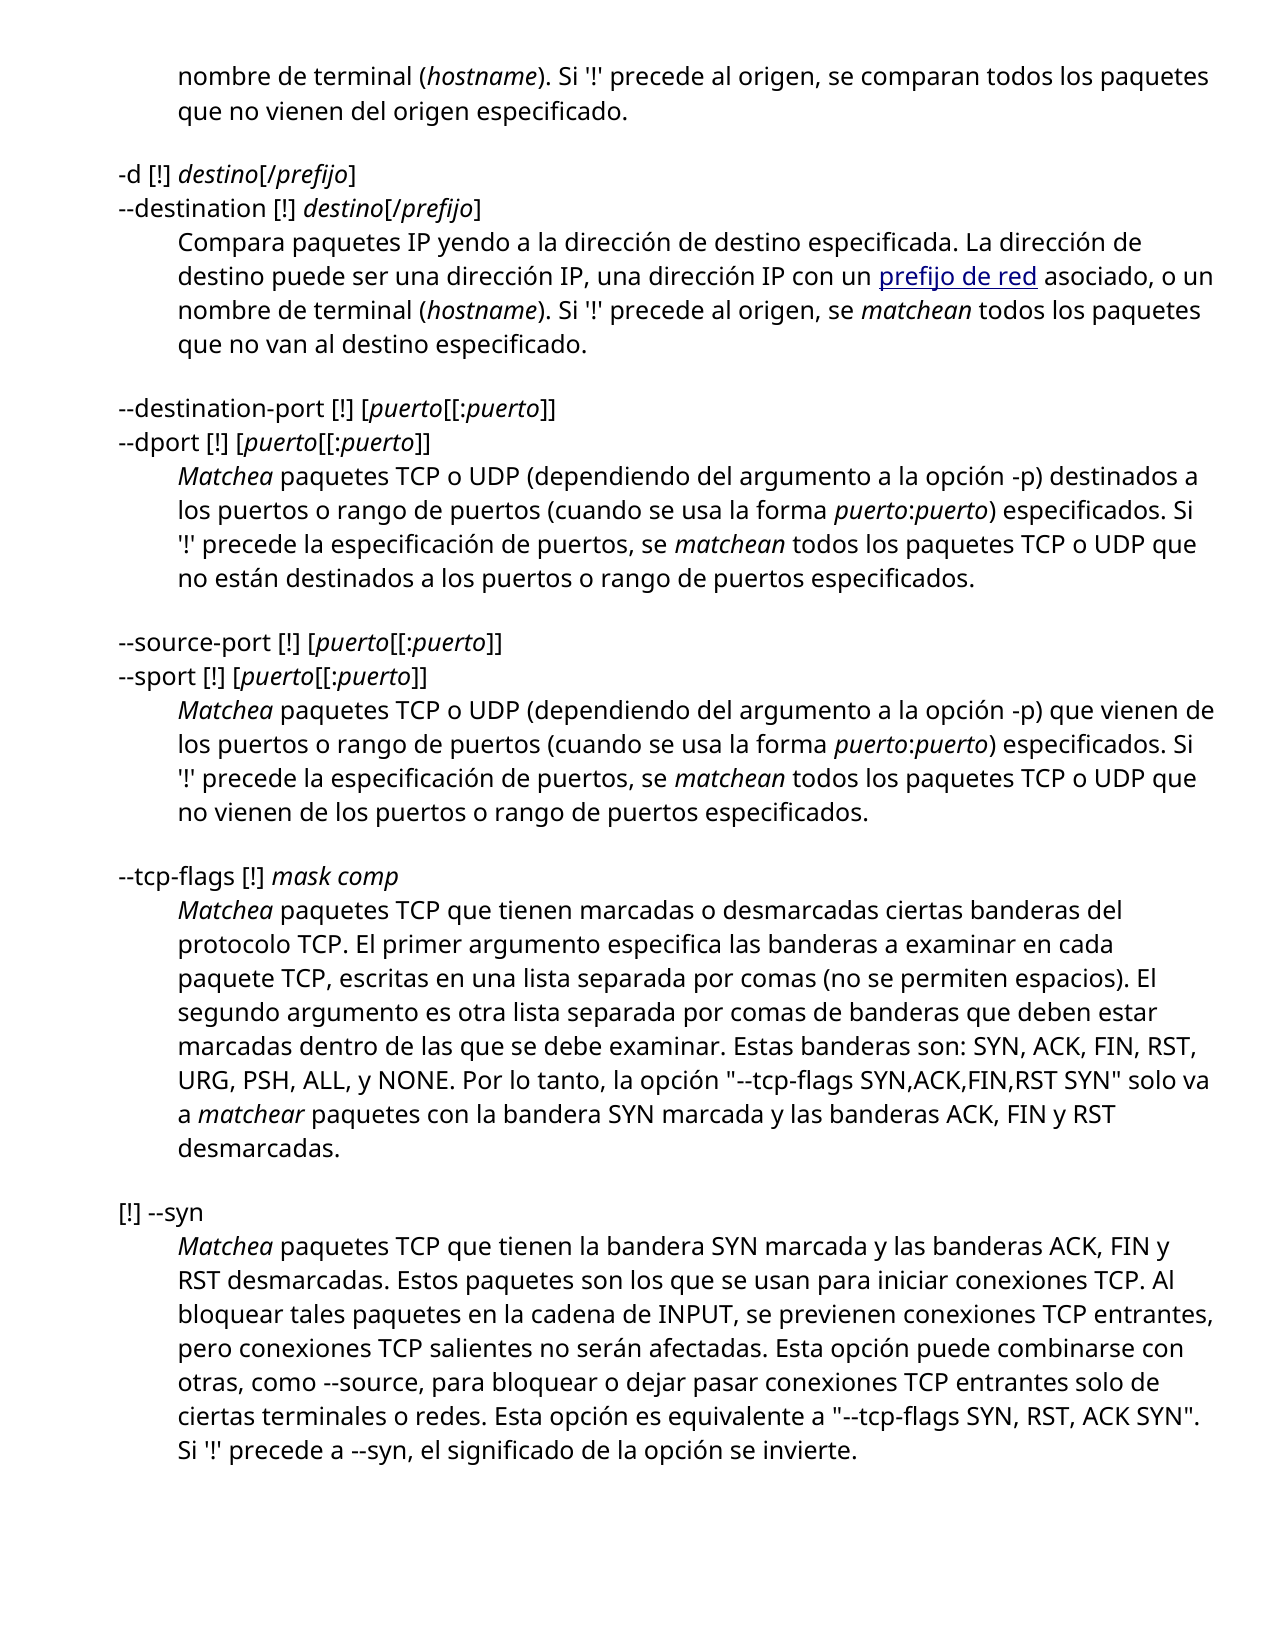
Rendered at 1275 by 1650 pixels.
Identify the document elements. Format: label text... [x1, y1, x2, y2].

subtitle [!] --syn [118, 1194, 1216, 1228]
subtitle --destination [!] destino[/prefijo] [118, 191, 1216, 225]
subtitle --destination-port [!] [puerto[[:puerto]] [118, 391, 1216, 424]
list Matchea paquetes TCP o UDP (dependiendo del argumento a la opción -p) destinados a los puertos o rango de puertos (cuando se usa la forma puerto:puerto) especificados. Si '!' precede la especificación de puertos, se matchean todos los paquetes TCP o UDP que no están destinados a los puertos o rango de puertos especificados. [177, 459, 1216, 595]
list Matchea paquetes TCP que tienen marcadas o desmarcadas ciertas banderas del protocolo TCP. El primer argumento especifica las banderas a examinar en cada paquete TCP, escritas en una lista separada por comas (no se permiten espacios). El segundo argumento es otra lista separada por comas de banderas que deben estar marcadas dentro de las que se debe examinar. Estas banderas son: SYN, ACK, FIN, RST, URG, PSH, ALL, y NONE. Por lo tanto, la opción "--tcp-flags SYN,ACK,FIN,RST SYN" solo va a matchear paquetes con la bandera SYN marcada y las banderas ACK, FIN y RST desmarcadas. [177, 892, 1216, 1165]
subtitle --source-port [!] [puerto[[:puerto]] [118, 624, 1216, 658]
list Matchea paquetes TCP o UDP (dependiendo del argumento a la opción -p) que vienen de los puertos o rango de puertos (cuando se usa la forma puerto:puerto) especificados. Si '!' precede la especificación de puertos, se matchean todos los paquetes TCP o UDP que no vienen de los puertos o rango de puertos especificados. [177, 692, 1216, 829]
subtitle --sport [!] [puerto[[:puerto]] [118, 658, 1216, 692]
list Matchea paquetes TCP que tienen la bandera SYN marcada y las banderas ACK, FIN y RST desmarcadas. Estos paquetes son los que se usan para iniciar conexiones TCP. Al bloquear tales paquetes en la cadena de INPUT, se previenen conexiones TCP entrantes, pero conexiones TCP salientes no serán afectadas. Esta opción puede combinarse con otras, como --source, para bloquear o dejar pasar conexiones TCP entrantes solo de ciertas terminales o redes. Esta opción es equivalente a "--tcp-flags SYN, RST, ACK SYN". Si '!' precede a --syn, el significado de la opción se invierte. [177, 1228, 1216, 1467]
subtitle --dport [!] [puerto[[:puerto]] [118, 424, 1216, 459]
list Compara paquetes IP yendo a la dirección de destino especificada. La dirección de destino puede ser una dirección IP, una dirección IP con un prefijo de red asociado, o un nombre de terminal (hostname). Si '!' precede al origen, se matchean todos los paquetes que no van al destino especificado. [177, 225, 1216, 361]
list nombre de terminal (hostname). Si '!' precede al origen, se comparan todos los paquetes que no vienen del origen especificado. [177, 59, 1216, 127]
subtitle -d [!] destino[/prefijo] [118, 157, 1216, 191]
subtitle --tcp-flags [!] mask comp [118, 858, 1216, 892]
